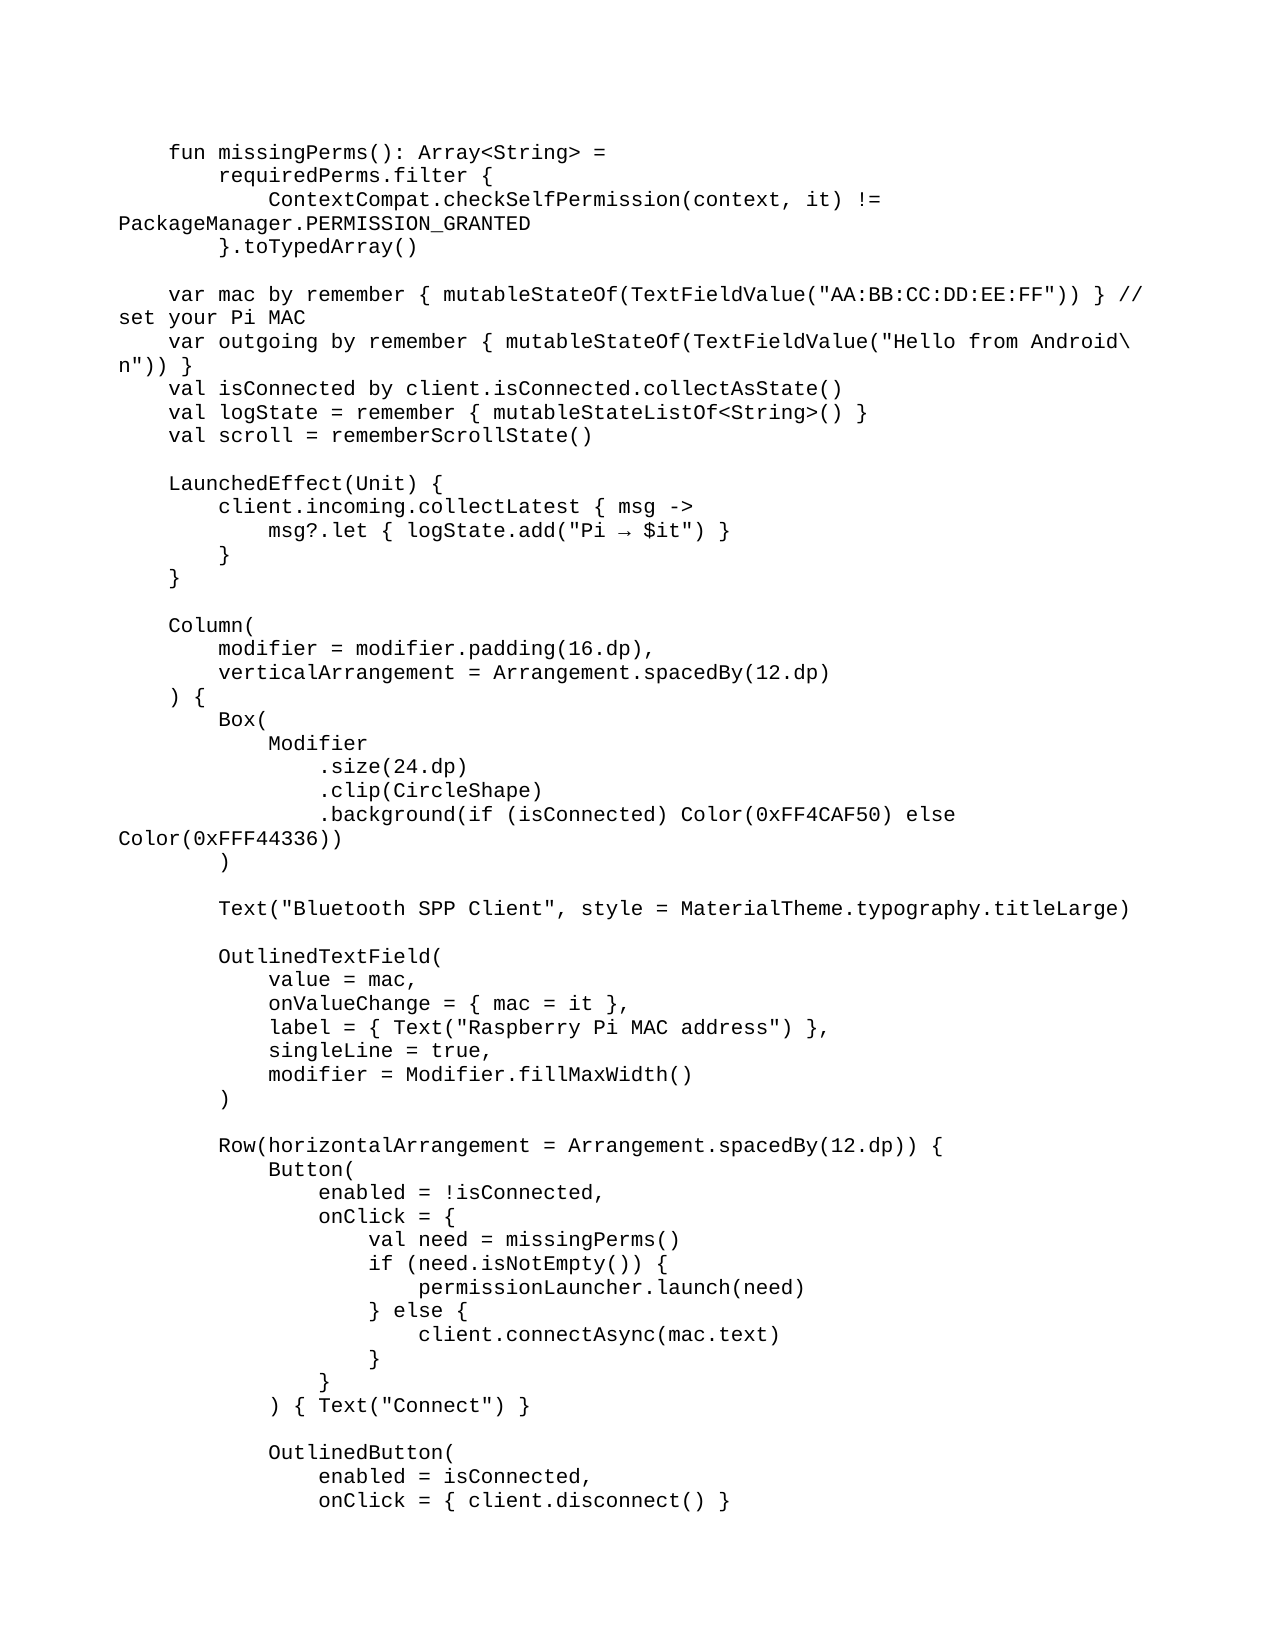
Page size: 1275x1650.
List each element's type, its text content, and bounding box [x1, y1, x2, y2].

text Text("Bluetooth SPP Client", style = MaterialTheme.typography.titleLarge) [118, 898, 1157, 922]
text .clip(CircleShape) [118, 780, 1157, 804]
text requiredPerms.filter { [118, 165, 1157, 189]
text LaunchedEffect(Unit) { [118, 473, 1157, 496]
text Button( [118, 1158, 1157, 1182]
text } else { [118, 1300, 1157, 1324]
text var outgoing by remember { mutableStateOf(TextFieldValue("Hello from Android\n")) } [118, 331, 1157, 378]
text OutlinedButton( [118, 1442, 1157, 1466]
text Row(horizontalArrangement = Arrangement.spacedBy(12.dp)) { [118, 1135, 1157, 1158]
text verticalArrangement = Arrangement.spacedBy(12.dp) [118, 662, 1157, 686]
text } [118, 567, 1157, 591]
text client.connectAsync(mac.text) [118, 1324, 1157, 1348]
text modifier = Modifier.fillMaxWidth() [118, 1064, 1157, 1088]
text onClick = { client.disconnect() } [118, 1489, 1157, 1513]
text val isConnected by client.isConnected.collectAsState() [118, 378, 1157, 402]
text .background(if (isConnected) Color(0xFF4CAF50) else Color(0xFFF44336)) [118, 804, 1157, 851]
text ContextCompat.checkSelfPermission(context, it) != PackageManager.PERMISSION_GRANTED [118, 189, 1157, 236]
text val need = missingPerms() [118, 1229, 1157, 1253]
text ) [118, 851, 1157, 875]
text label = { Text("Raspberry Pi MAC address") }, [118, 1017, 1157, 1040]
text permissionLauncher.launch(need) [118, 1277, 1157, 1300]
text .size(24.dp) [118, 757, 1157, 780]
text ) [118, 1088, 1157, 1111]
text } [118, 1348, 1157, 1371]
text ) { Text("Connect") } [118, 1395, 1157, 1419]
text var mac by remember { mutableStateOf(TextFieldValue("AA:BB:CC:DD:EE:FF")) } // set your Pi MAC [118, 284, 1157, 331]
text client.incoming.collectLatest { msg -> [118, 496, 1157, 520]
text } [118, 1371, 1157, 1395]
text singleLine = true, [118, 1040, 1157, 1064]
text ) { [118, 686, 1157, 709]
text }.toTypedArray() [118, 236, 1157, 260]
text OutlinedTextField( [118, 946, 1157, 969]
text onValueChange = { mac = it }, [118, 993, 1157, 1017]
text enabled = !isConnected, [118, 1182, 1157, 1206]
text onClick = { [118, 1206, 1157, 1229]
text } [118, 544, 1157, 567]
text Box( [118, 709, 1157, 733]
text fun missingPerms(): Array<String> = [118, 142, 1157, 165]
text Column( [118, 615, 1157, 638]
text val scroll = rememberScrollState() [118, 426, 1157, 449]
text value = mac, [118, 969, 1157, 993]
text msg?.let { logState.add("Pi → $it") } [118, 520, 1157, 544]
text Modifier [118, 733, 1157, 757]
text modifier = modifier.padding(16.dp), [118, 638, 1157, 662]
text enabled = isConnected, [118, 1466, 1157, 1489]
text if (need.isNotEmpty()) { [118, 1253, 1157, 1277]
text val logState = remember { mutableStateListOf<String>() } [118, 402, 1157, 426]
